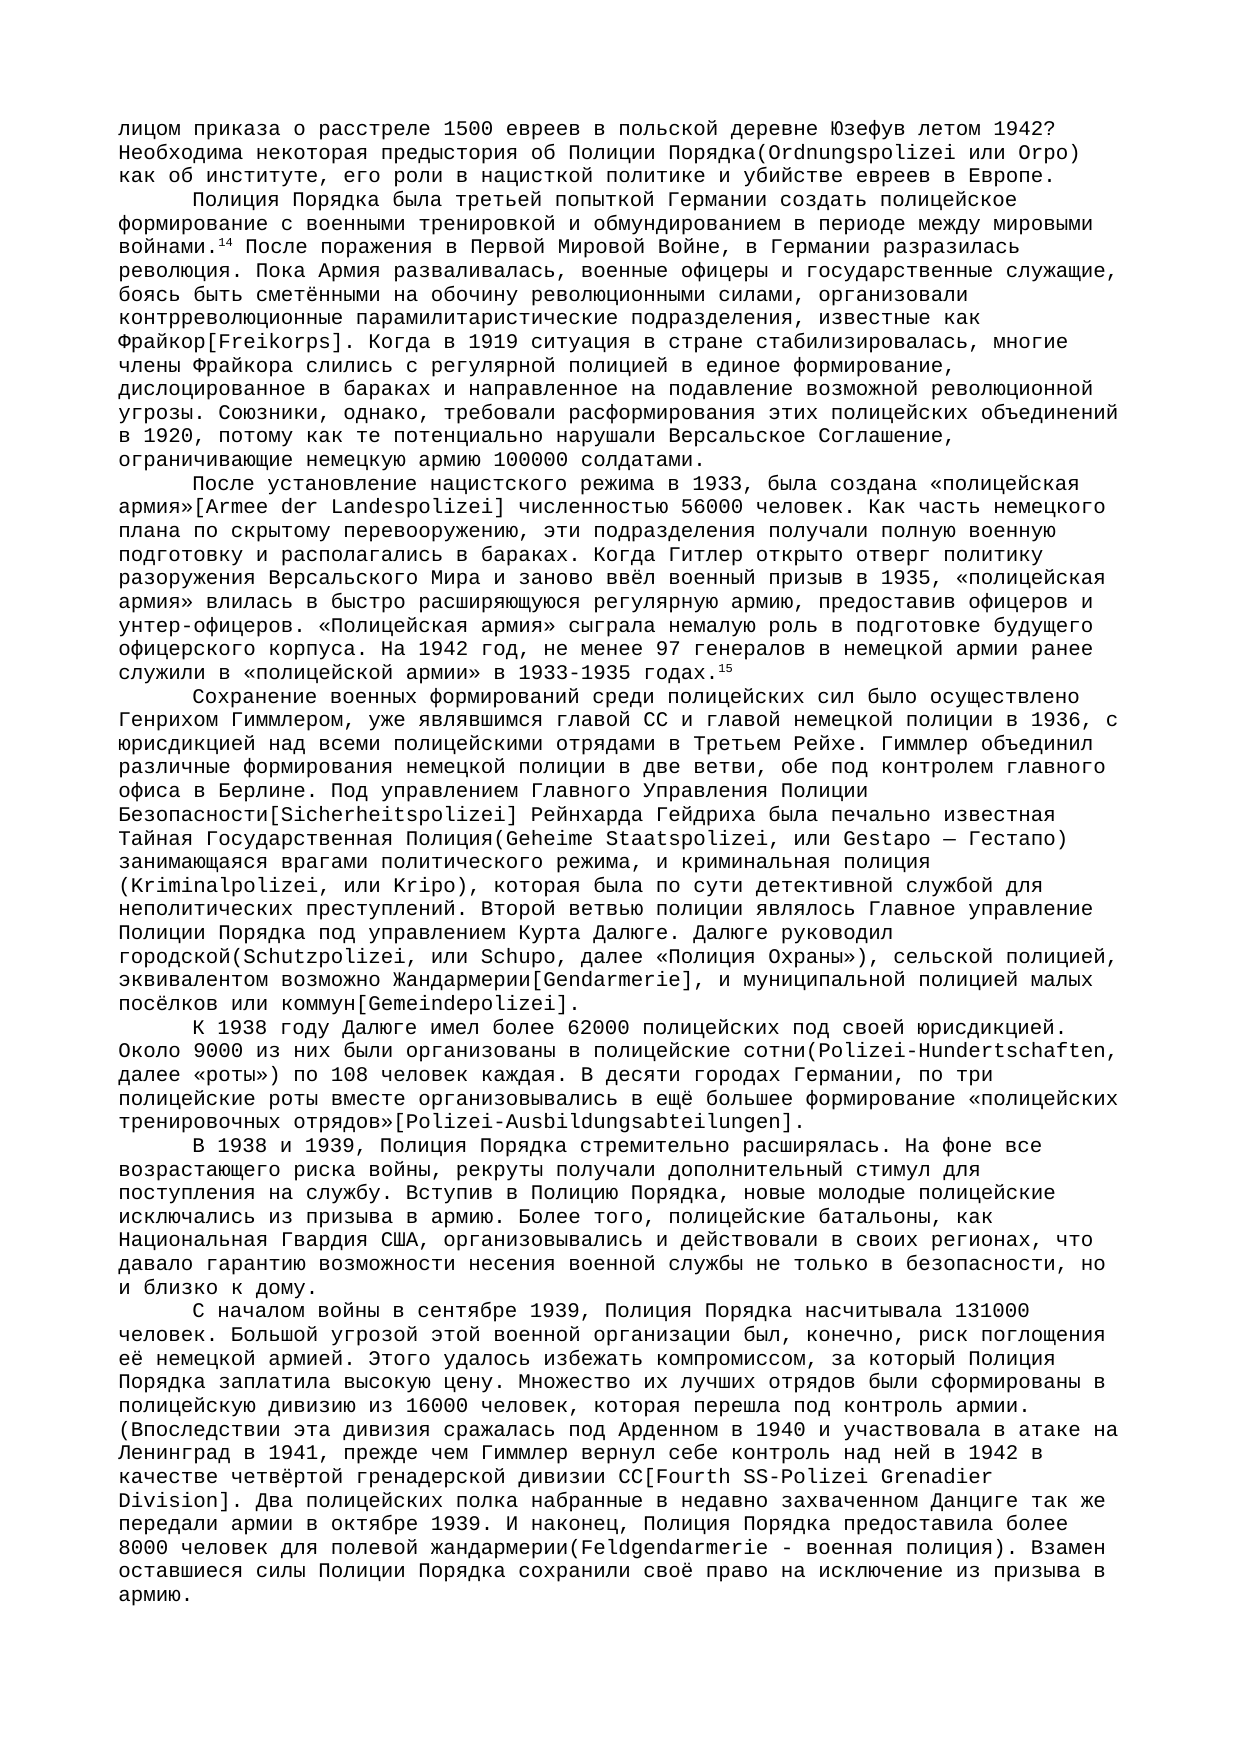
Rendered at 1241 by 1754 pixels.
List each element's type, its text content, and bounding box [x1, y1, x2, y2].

text К 1938 году Далюге имел более 62000 полицейских под своей юрисдикцией. Около 9000 из них были организованы в полицейские сотни(Polizei-Hundertschaften, далее «роты») по 108 человек каждая. В десяти городах Германии, по три полицейские роты вместе организовывались в ещё большее формирование «полицейских тренировочных отрядов»[Polizei-Ausbildungsabteilungen]. [118, 1017, 1122, 1135]
text После установление нацистского режима в 1933, была создана «полицейская армия»[Armee der Landespolizei] численностью 56000 человек. Как часть немецкого плана по скрытому перевооружению, эти подразделения получали полную военную подготовку и располагались в бараках. Когда Гитлер открыто отверг политику разоружения Версальского Мира и заново ввёл военный призыв в 1935, «полицейская армия» влилась в быстро расширяющуюся регулярную армию, предоставив офицеров и унтер-офицеров. «Полицейская армия» сыграла немалую роль в подготовке будущего офицерского корпуса. На 1942 год, не менее 97 генералов в немецкой армии ранее служили в «полицейской армии» в 1933-1935 годах. [118, 473, 1122, 686]
text С началом войны в сентябре 1939, Полиция Порядка насчитывала 131000 человек. Большой угрозой этой военной организации был, конечно, риск поглощения её немецкой армией. Этого удалось избежать компромиссом, за который Полиция Порядка заплатила высокую цену. Множество их лучших отрядов были сформированы в полицейскую дивизию из 16000 человек, которая перешла под контроль армии.(Впоследствии эта дивизия сражалась под Арденном в 1940 и участвовала в атаке на Ленинград в 1941, прежде чем Гиммлер вернул себе контроль над ней в 1942 в качестве четвёртой гренадерской дивизии СС[Fourth SS-Polizei Grenadier Division]. Два полицейских полка набранные в недавно захваченном Данциге так же передали армии в октябре 1939. И наконец, Полиция Порядка предоставила более 8000 человек для полевой жандармерии(Feldgendarmerie - военная полиция). Взамен оставшиеся силы Полиции Порядка сохранили своё право на исключение из призыва в армию. [118, 1300, 1122, 1608]
text лицом приказа о расстреле 1500 евреев в польской деревне Юзефув летом 1942? Необходима некоторая предыстория об Полиции Порядка(Ordnungspolizei или Orpo) как об институте, его роли в нацисткой политике и убийстве евреев в Европе. Полиция Порядка была третьей попыткой Германии создать полицейское формирование с военными тренировкой и обмундированием в периоде между мировыми войнами. После поражения в Первой Мировой Войне, в Германии разразилась революция. Пока Армия разваливалась, военные офицеры и государственные служащие, боясь быть сметёнными на обочину революционными силами, организовали контрреволюционные парамилитаристические подразделения, известные как Фрайкор[Freikorps]. Когда в 1919 ситуация в стране стабилизировалась, многие члены Фрайкора слились с регулярной полицией в единое формирование, дислоцированное в бараках и направленное на подавление возможной революционной угрозы. Союзники, однако, требовали расформирования этих полицейских объединений в 1920, потому как те потенциально нарушали Версальское Соглашение, ограничивающие немецкую армию 100000 солдатами. [118, 118, 1122, 473]
text Сохранение военных формирований среди полицейских сил было осуществлено Генрихом Гиммлером, уже являвшимся главой СС и главой немецкой полиции в 1936, с юрисдикцией над всеми полицейскими отрядами в Третьем Рейхе. Гиммлер объединил различные формирования немецкой полиции в две ветви, обе под контролем главного офиса в Берлине. Под управлением Главного Управления Полиции Безопасности[Sicherheitspolizei] Рейнхарда Гейдриха была печально известная Тайная Государственная Полиция(Geheime Staatspolizei, или Gestapo — Гестапо) занимающаяся врагами политического режима, и криминальная полиция (Kriminalpolizei, или Kripo), которая была по сути детективной службой для неполитических преступлений. Второй ветвью полиции являлось Главное управление Полиции Порядка под управлением Курта Далюге. Далюге руководил городской(Schutzpolizei, или Schupo, далее «Полиция Охраны»), сельской полицией, эквивалентом возможно Жандармерии[Gendarmerie], и муниципальной полицией малых посёлков или коммун[Gemeindepolizei]. [118, 686, 1122, 1017]
text В 1938 и 1939, Полиция Порядка стремительно расширялась. На фоне все возрастающего риска войны, рекруты получали дополнительный стимул для поступления на службу. Вступив в Полицию Порядка, новые молодые полицейские исключались из призыва в армию. Более того, полицейские батальоны, как Национальная Гвардия США, организовывались и действовали в своих регионах, что давало гарантию возможности несения военной службы не только в безопасности, но и близко к дому. [118, 1135, 1122, 1300]
